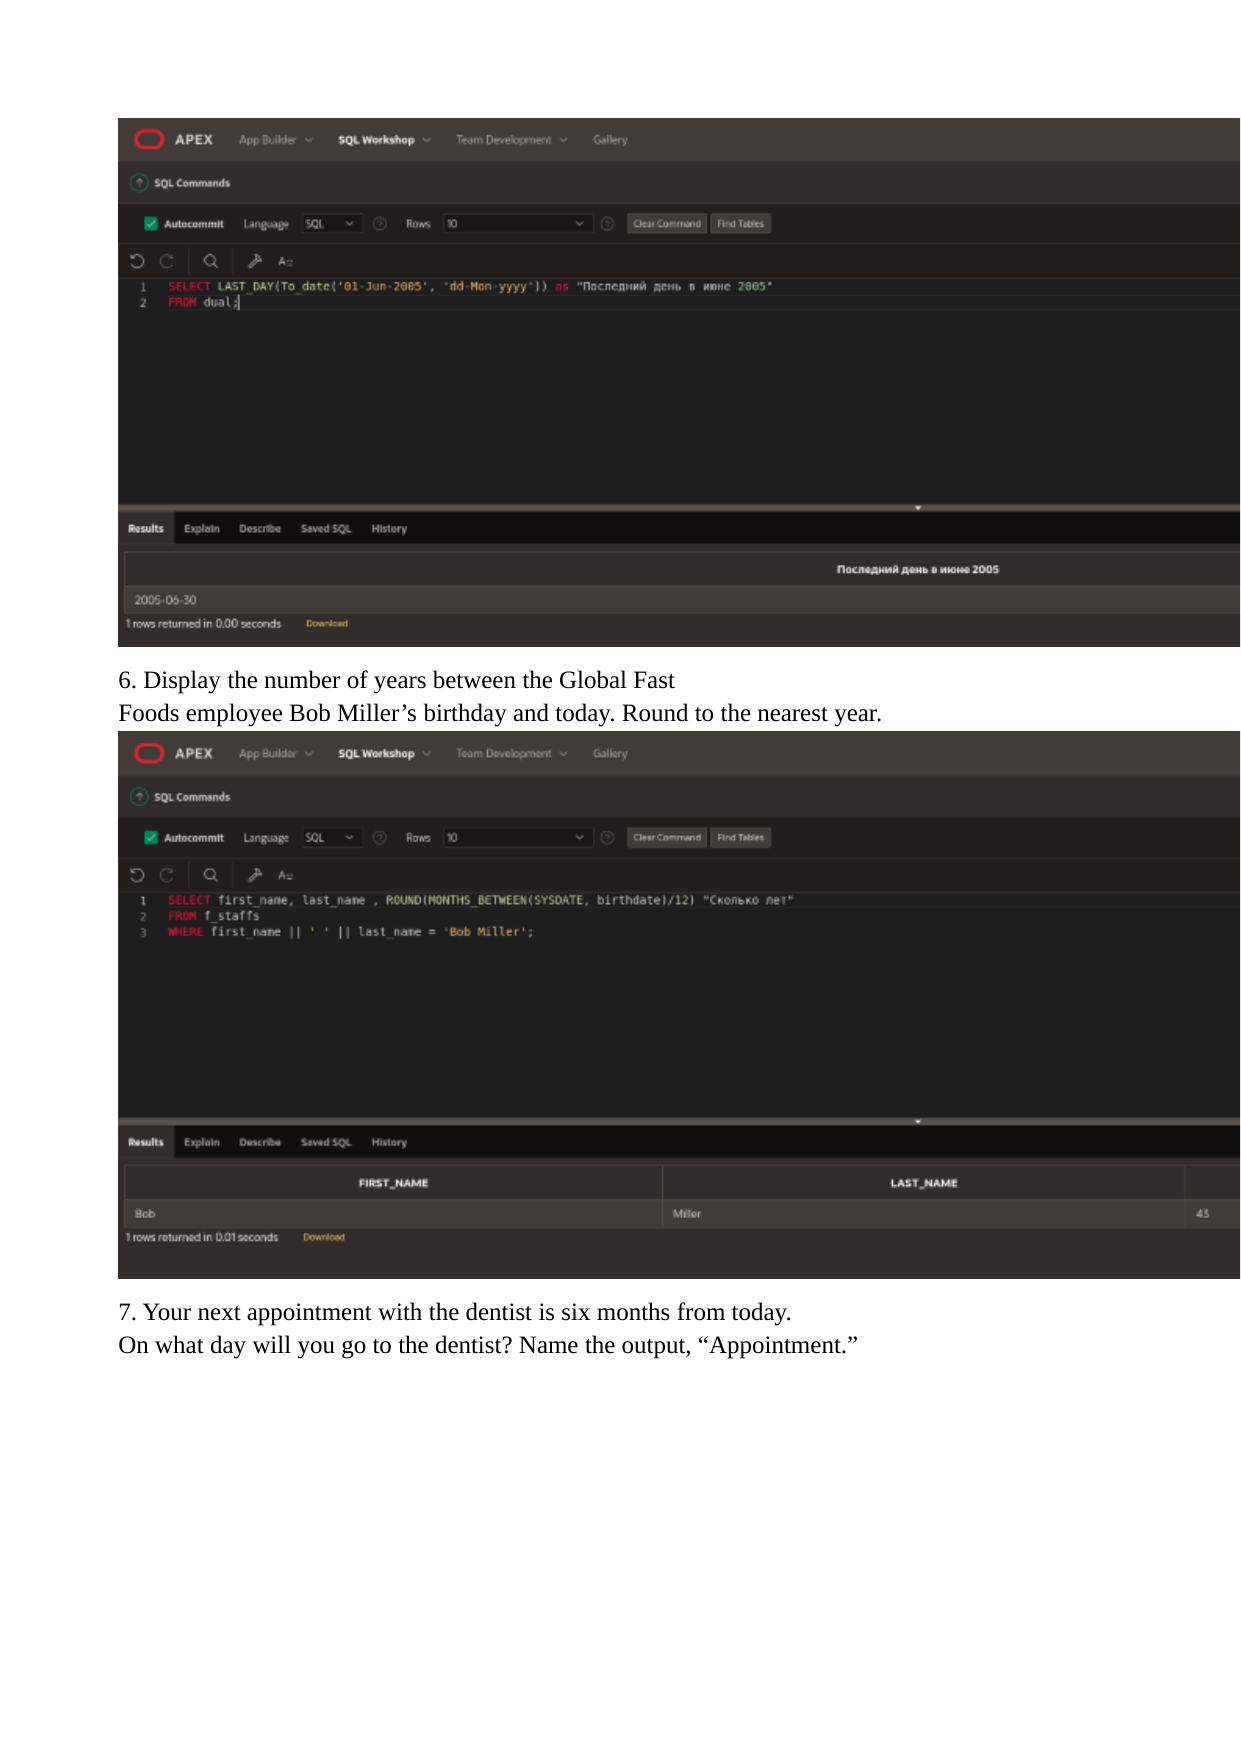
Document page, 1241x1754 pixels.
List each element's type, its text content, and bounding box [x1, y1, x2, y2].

picture [118, 731, 1241, 1279]
text 7. Your next appointment with the dentist is six months from today. On what day will you go to the dentist? Name the output, “Appointment.” [118, 1297, 1122, 1359]
picture [118, 118, 1241, 647]
text 6. Display the number of years between the Global Fast Foods employee Bob Miller’s birthday and today. Round to the nearest year. [118, 665, 1122, 727]
